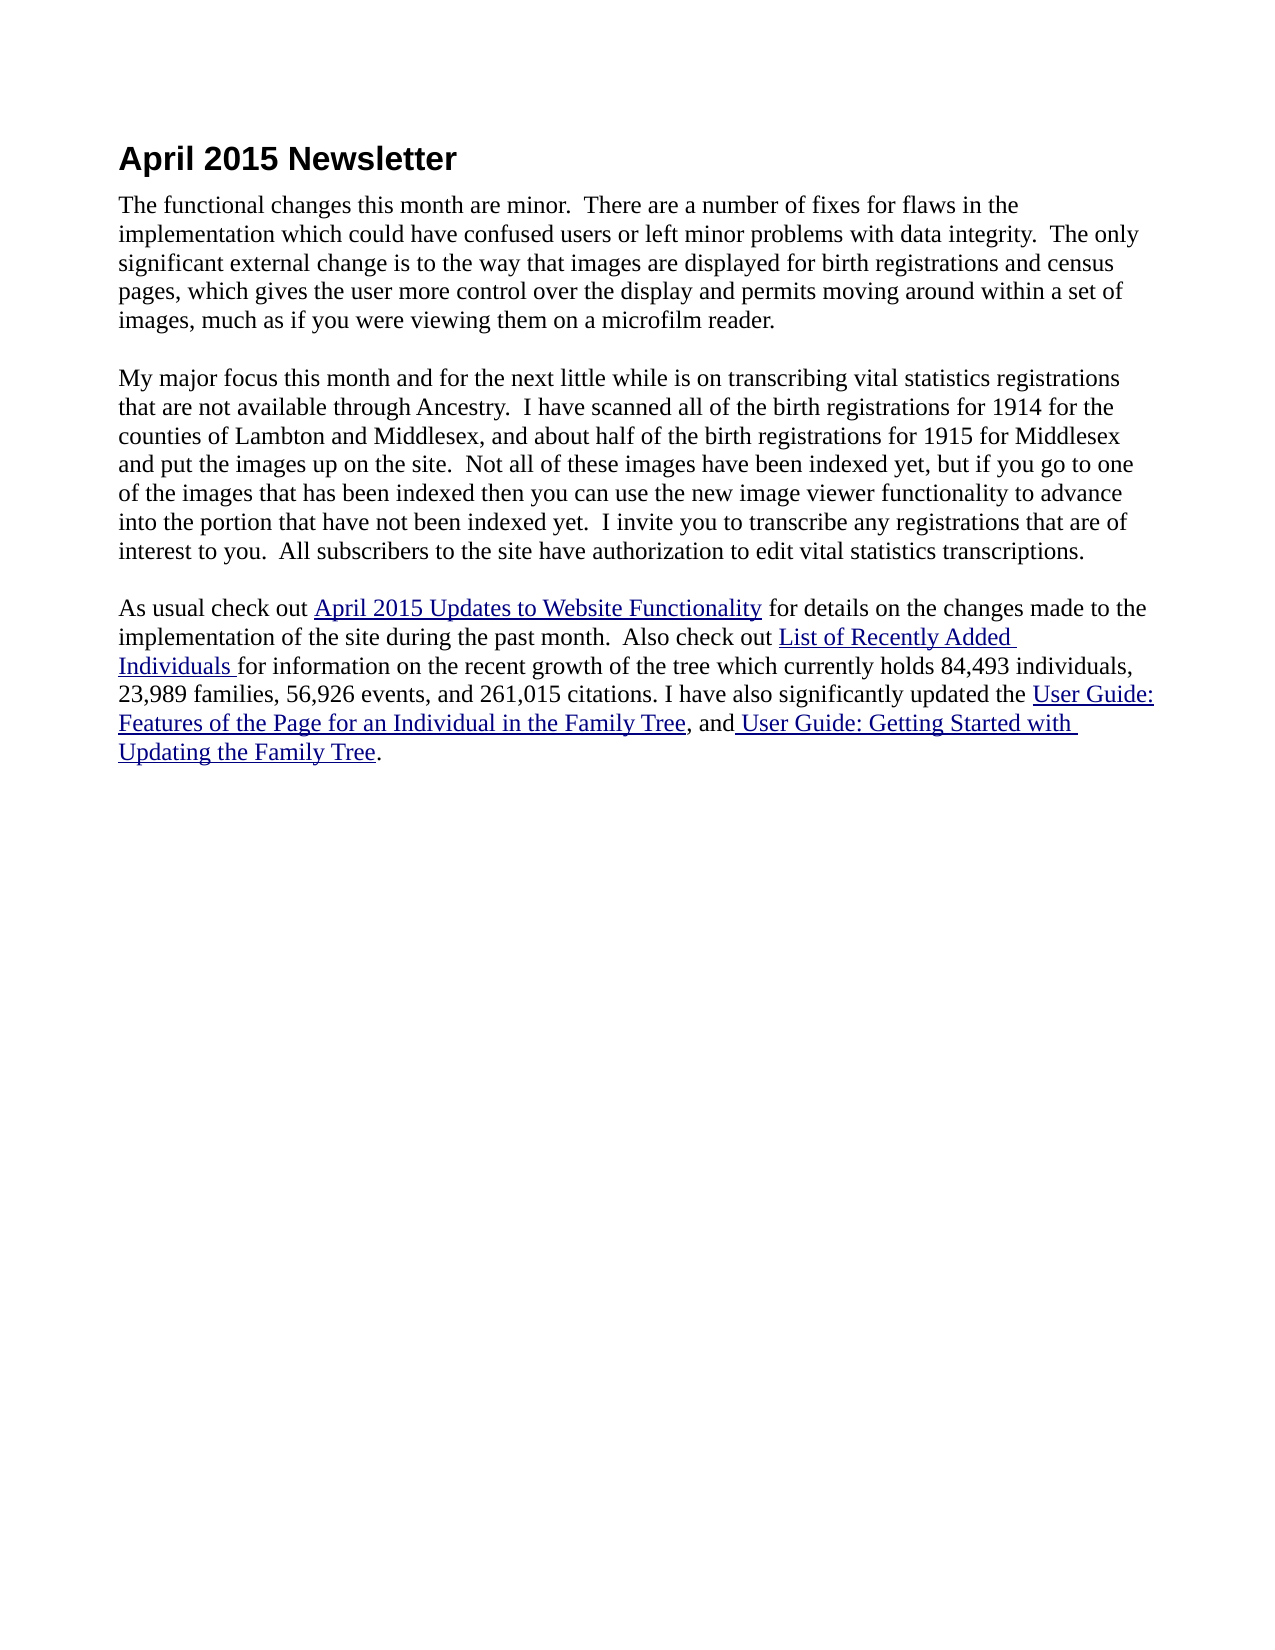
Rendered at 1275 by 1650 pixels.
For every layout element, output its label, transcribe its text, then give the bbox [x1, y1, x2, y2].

text The functional changes this month are minor. There are a number of fixes for flaws in the implementation which could have confused users or left minor problems with data integrity. The only significant external change is to the way that images are displayed for birth registrations and census pages, which gives the user more control over the display and permits moving around within a set of images, much as if you were viewing them on a microfilm reader. [118, 190, 1157, 334]
text My major focus this month and for the next little while is on transcribing vital statistics registrations that are not available through Ancestry. I have scanned all of the birth registrations for 1914 for the counties of Lambton and Middlesex, and about half of the birth registrations for 1915 for Middlesex and put the images up on the site. Not all of these images have been indexed yet, but if you go to one of the images that has been indexed then you can use the new image viewer functionality to advance into the portion that have not been indexed yet. I invite you to transcribe any registrations that are of interest to you. All subscribers to the site have authorization to edit vital statistics transcriptions. As usual check out April 2015 Updates to Website Functionality for details on the changes made to the implementation of the site during the past month. Also check out List of Recently Added Individuals for information on the recent growth of the tree which currently holds 84,493 individuals, 23,989 families, 56,926 events, and 261,015 citations. I have also significantly updated the User Guide: Features of the Page for an Individual in the Family Tree, and User Guide: Getting Started with Updating the Family Tree. [118, 363, 1157, 766]
subtitle April 2015 Newsletter [118, 139, 1157, 178]
